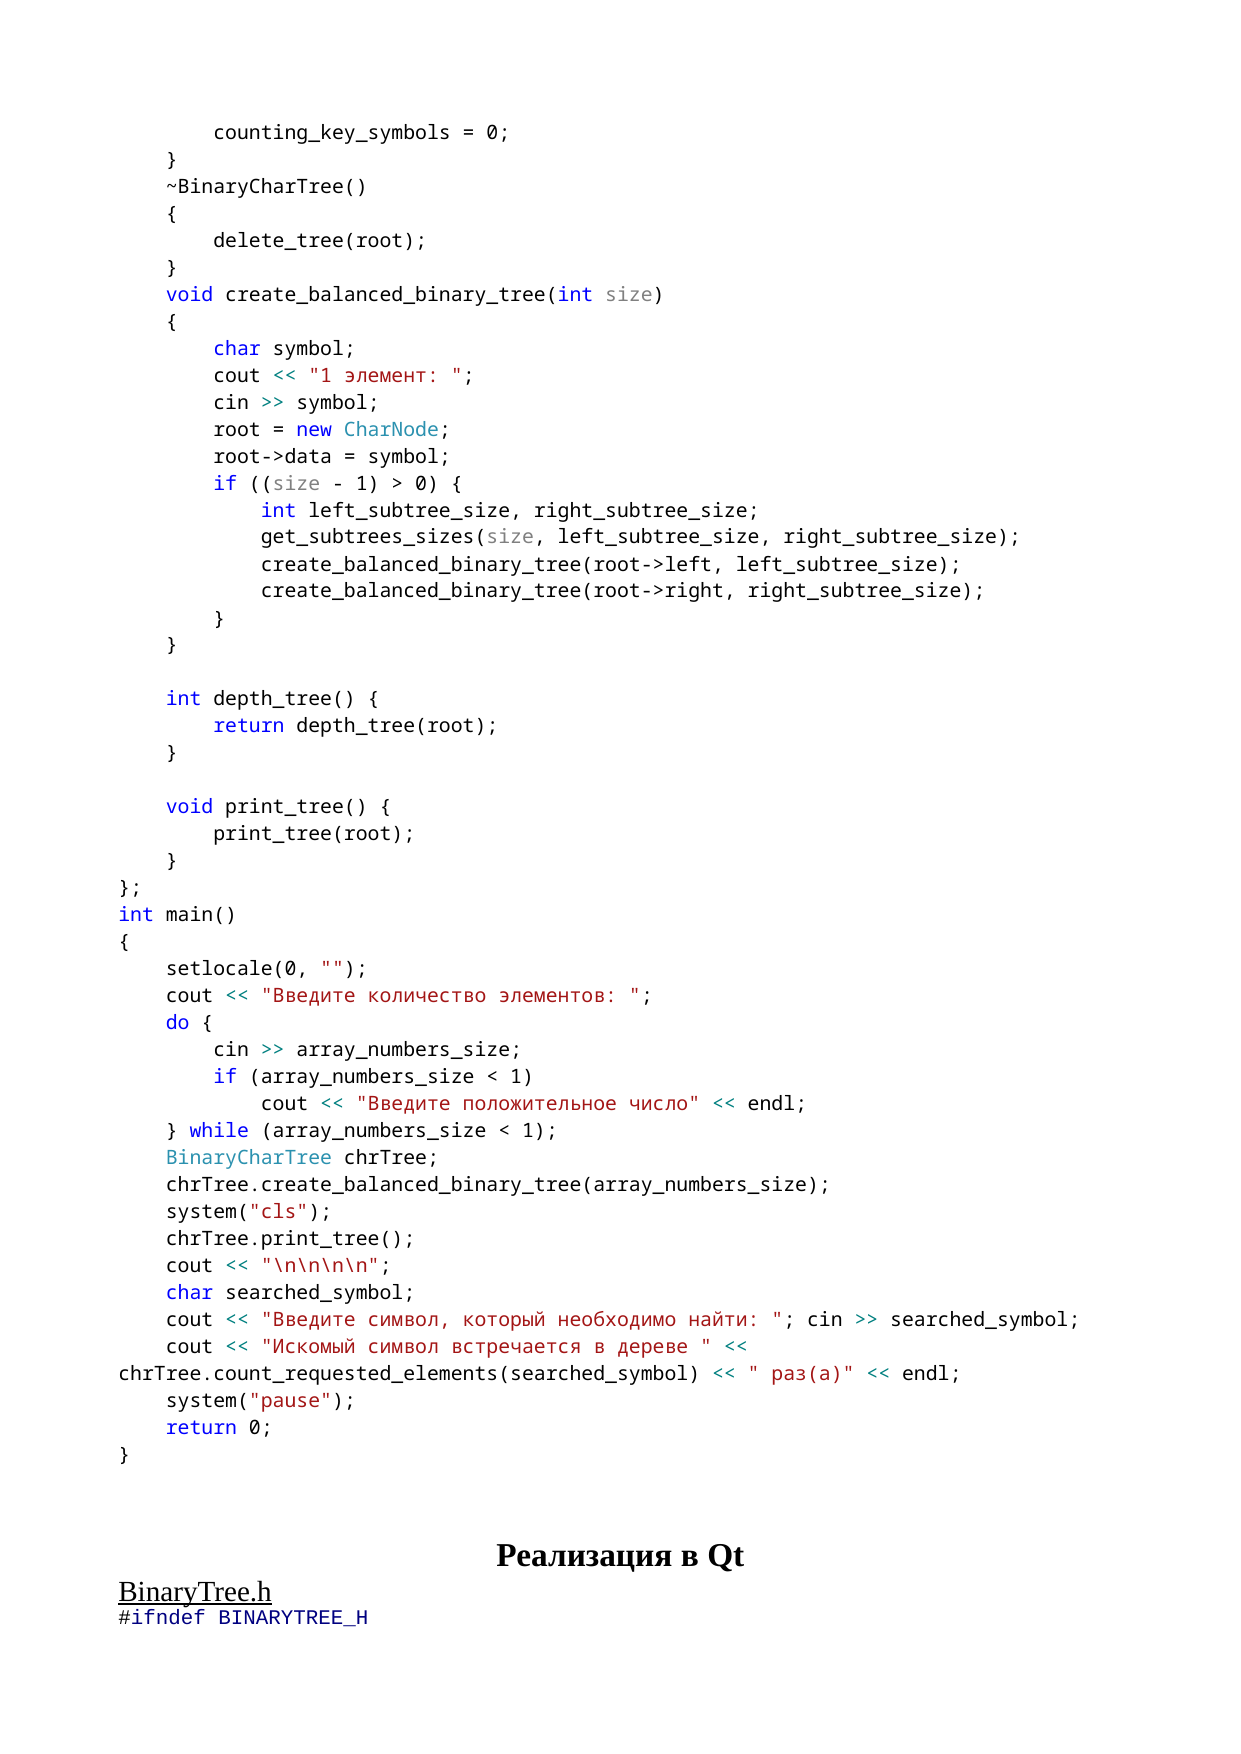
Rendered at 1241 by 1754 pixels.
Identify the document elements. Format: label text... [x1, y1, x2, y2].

text cout << "Введите положительное число" << endl; [118, 1089, 1122, 1116]
text } while (array_numbers_size < 1); [118, 1116, 1122, 1143]
text root->data = symbol; [118, 442, 1122, 469]
text BinaryTree.h [118, 1574, 1122, 1607]
text } [118, 847, 1122, 873]
text { [118, 307, 1122, 334]
text cout << "Введите количество элементов: "; [118, 981, 1122, 1008]
text } [118, 631, 1122, 658]
text cout << "Искомый символ встречается в дереве " << chrTree.count_requested_elements(searched_symbol) << " раз(а)" << endl; [118, 1332, 1122, 1386]
text int left_subtree_size, right_subtree_size; [118, 496, 1122, 523]
text return 0; [118, 1413, 1122, 1440]
text }; [118, 873, 1122, 901]
text } [118, 253, 1122, 280]
text do { [118, 1008, 1122, 1035]
text { [118, 927, 1122, 954]
text delete_tree(root); [118, 226, 1122, 253]
text cin >> symbol; [118, 388, 1122, 415]
text } [118, 604, 1122, 631]
text void create_balanced_binary_tree(int size) [118, 280, 1122, 307]
text chrTree.create_balanced_binary_tree(array_numbers_size); [118, 1170, 1122, 1197]
text create_balanced_binary_tree(root->left, left_subtree_size); [118, 550, 1122, 577]
text char symbol; [118, 334, 1122, 361]
text } [118, 1440, 1122, 1467]
text #ifndef BINARYTREE_H [118, 1607, 1122, 1631]
text counting_key_symbols = 0; [118, 118, 1122, 145]
text Реализация в Qt [118, 1536, 1122, 1574]
text return depth_tree(root); [118, 712, 1122, 739]
text } [118, 739, 1122, 766]
text chrTree.print_tree(); [118, 1224, 1122, 1251]
text system("pause"); [118, 1386, 1122, 1413]
text { [118, 199, 1122, 226]
text if ((size - 1) > 0) { [118, 469, 1122, 496]
text setlocale(0, ""); [118, 954, 1122, 981]
text void print_tree() { [118, 793, 1122, 819]
text print_tree(root); [118, 819, 1122, 847]
text get_subtrees_sizes(size, left_subtree_size, right_subtree_size); [118, 523, 1122, 550]
text system("cls"); [118, 1197, 1122, 1224]
text if (array_numbers_size < 1) [118, 1062, 1122, 1089]
text } [118, 145, 1122, 172]
text int depth_tree() { [118, 685, 1122, 712]
text cout << "1 элемент: "; [118, 361, 1122, 388]
text cin >> array_numbers_size; [118, 1035, 1122, 1062]
text cout << "\n\n\n\n"; [118, 1251, 1122, 1278]
text ~BinaryCharTree() [118, 172, 1122, 199]
text create_balanced_binary_tree(root->right, right_subtree_size); [118, 577, 1122, 604]
text cout << "Введите символ, который необходимо найти: "; cin >> searched_symbol; [118, 1305, 1122, 1332]
text char searched_symbol; [118, 1278, 1122, 1305]
text BinaryCharTree chrTree; [118, 1143, 1122, 1170]
text int main() [118, 901, 1122, 927]
text root = new CharNode; [118, 415, 1122, 442]
